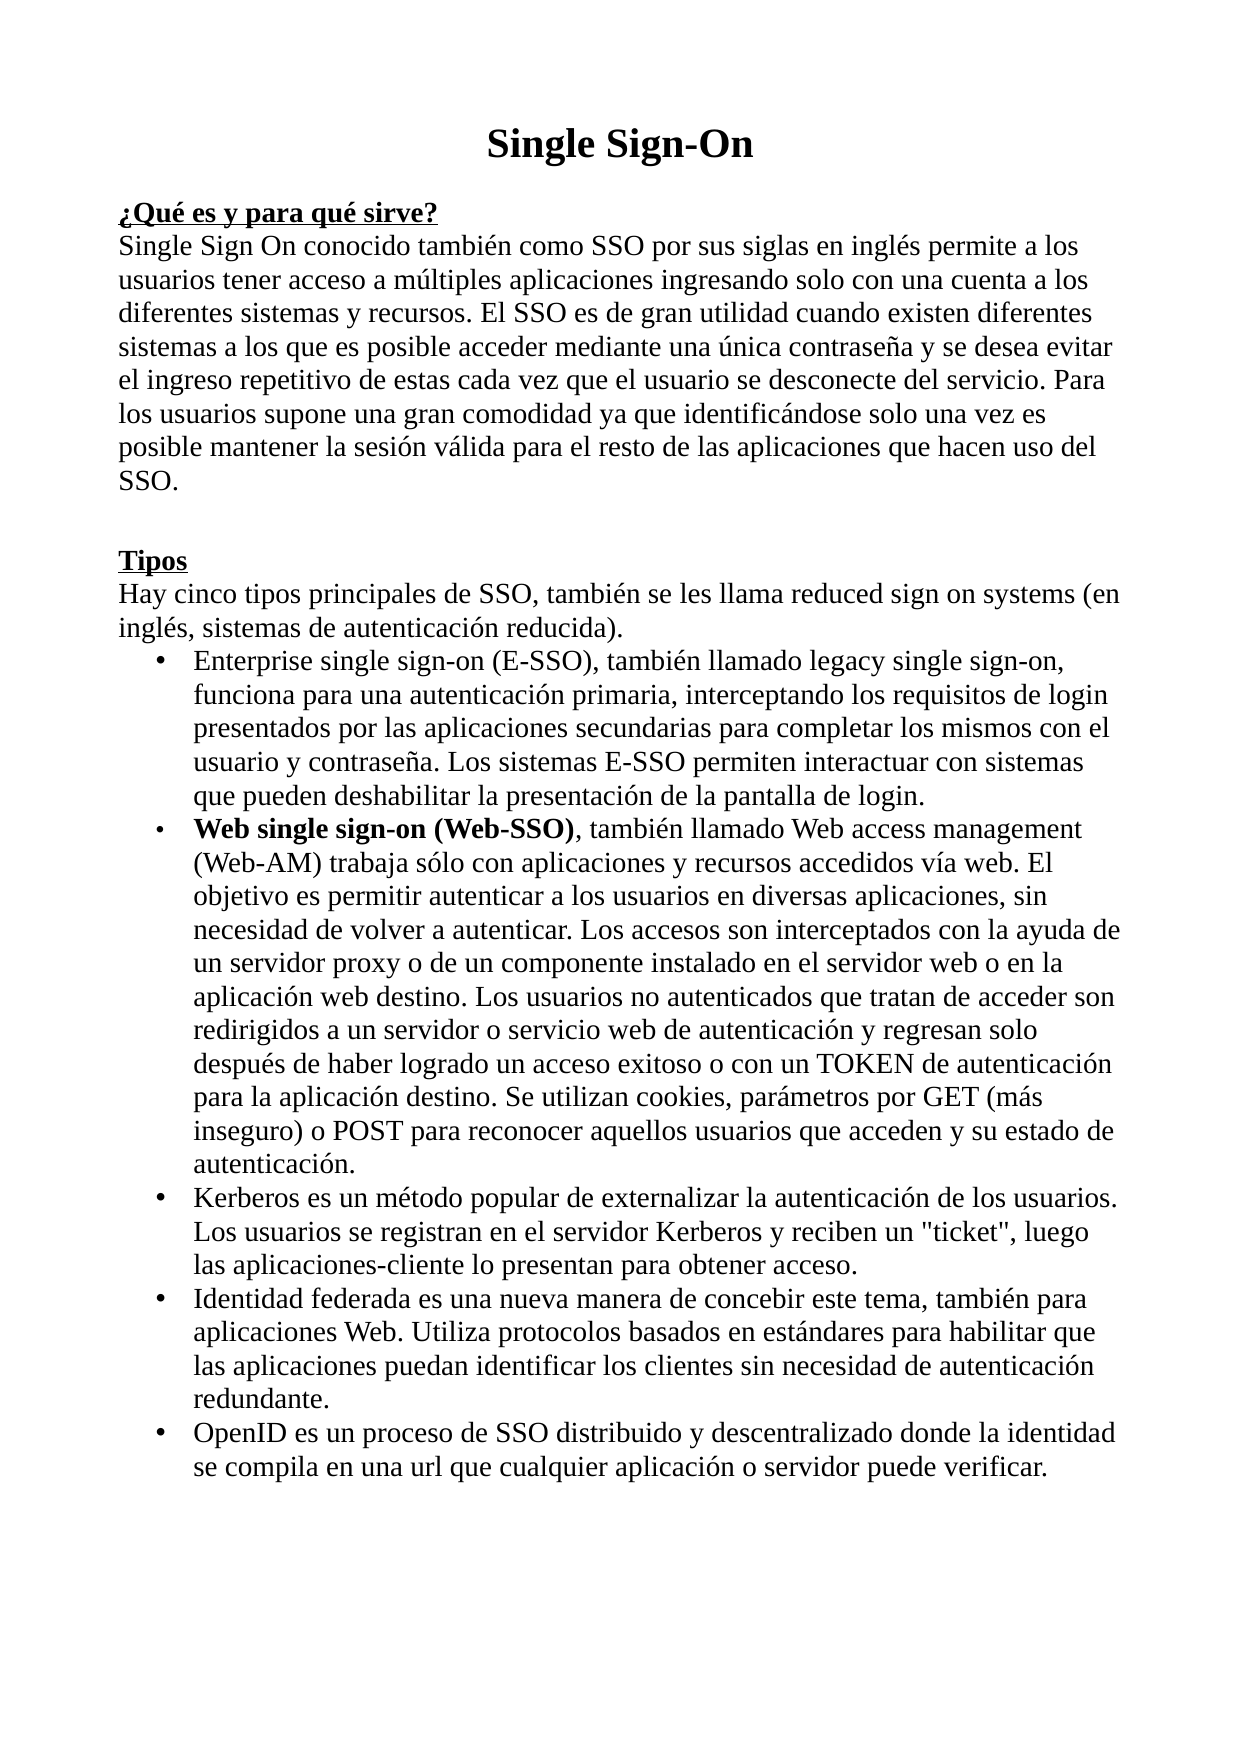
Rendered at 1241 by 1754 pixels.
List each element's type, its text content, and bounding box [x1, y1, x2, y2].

list Enterprise single sign-on (E-SSO), también llamado legacy single sign-on, funciona para una autenticación primaria, interceptando los requisitos de login presentados por las aplicaciones secundarias para completar los mismos con el usuario y contraseña. Los sistemas E-SSO permiten interactuar con sistemas que pueden deshabilitar la presentación de la pantalla de login. [156, 643, 1122, 811]
list Kerberos es un método popular de externalizar la autenticación de los usuarios. Los usuarios se registran en el servidor Kerberos y reciben un "ticket", luego las aplicaciones-cliente lo presentan para obtener acceso. [156, 1180, 1122, 1281]
text ¿Qué es y para qué sirve? [118, 195, 1122, 228]
list Identidad federada es una nueva manera de concebir este tema, también para aplicaciones Web. Utiliza protocolos basados en estándares para habilitar que las aplicaciones puedan identificar los clientes sin necesidad de autenticación redundante. [156, 1281, 1122, 1415]
list OpenID es un proceso de SSO distribuido y descentralizado donde la identidad se compila en una url que cualquier aplicación o servidor puede verificar. [156, 1415, 1122, 1482]
text Hay cinco tipos principales de SSO, también se les llama reduced sign on systems (en inglés, sistemas de autenticación reducida). [118, 576, 1122, 643]
list Web single sign-on (Web-SSO), también llamado Web access management (Web-AM) trabaja sólo con aplicaciones y recursos accedidos vía web. El objetivo es permitir autenticar a los usuarios en diversas aplicaciones, sin necesidad de volver a autenticar. Los accesos son interceptados con la ayuda de un servidor proxy o de un componente instalado en el servidor web o en la aplicación web destino. Los usuarios no autenticados que tratan de acceder son redirigidos a un servidor o servicio web de autenticación y regresan solo después de haber logrado un acceso exitoso o con un TOKEN de autenticación para la aplicación destino. Se utilizan cookies, parámetros por GET (más inseguro) o POST para reconocer aquellos usuarios que acceden y su estado de autenticación. [156, 811, 1122, 1180]
text Tipos [118, 543, 1122, 576]
text Single Sign On conocido también como SSO por sus siglas en inglés permite a los usuarios tener acceso a múltiples aplicaciones ingresando solo con una cuenta a los diferentes sistemas y recursos. El SSO es de gran utilidad cuando existen diferentes sistemas a los que es posible acceder mediante una única contraseña y se desea evitar el ingreso repetitivo de estas cada vez que el usuario se desconecte del servicio. Para los usuarios supone una gran comodidad ya que identificándose solo una vez es posible mantener la sesión válida para el resto de las aplicaciones que hacen uso del SSO. [118, 228, 1122, 497]
text Single Sign-On [118, 118, 1122, 166]
